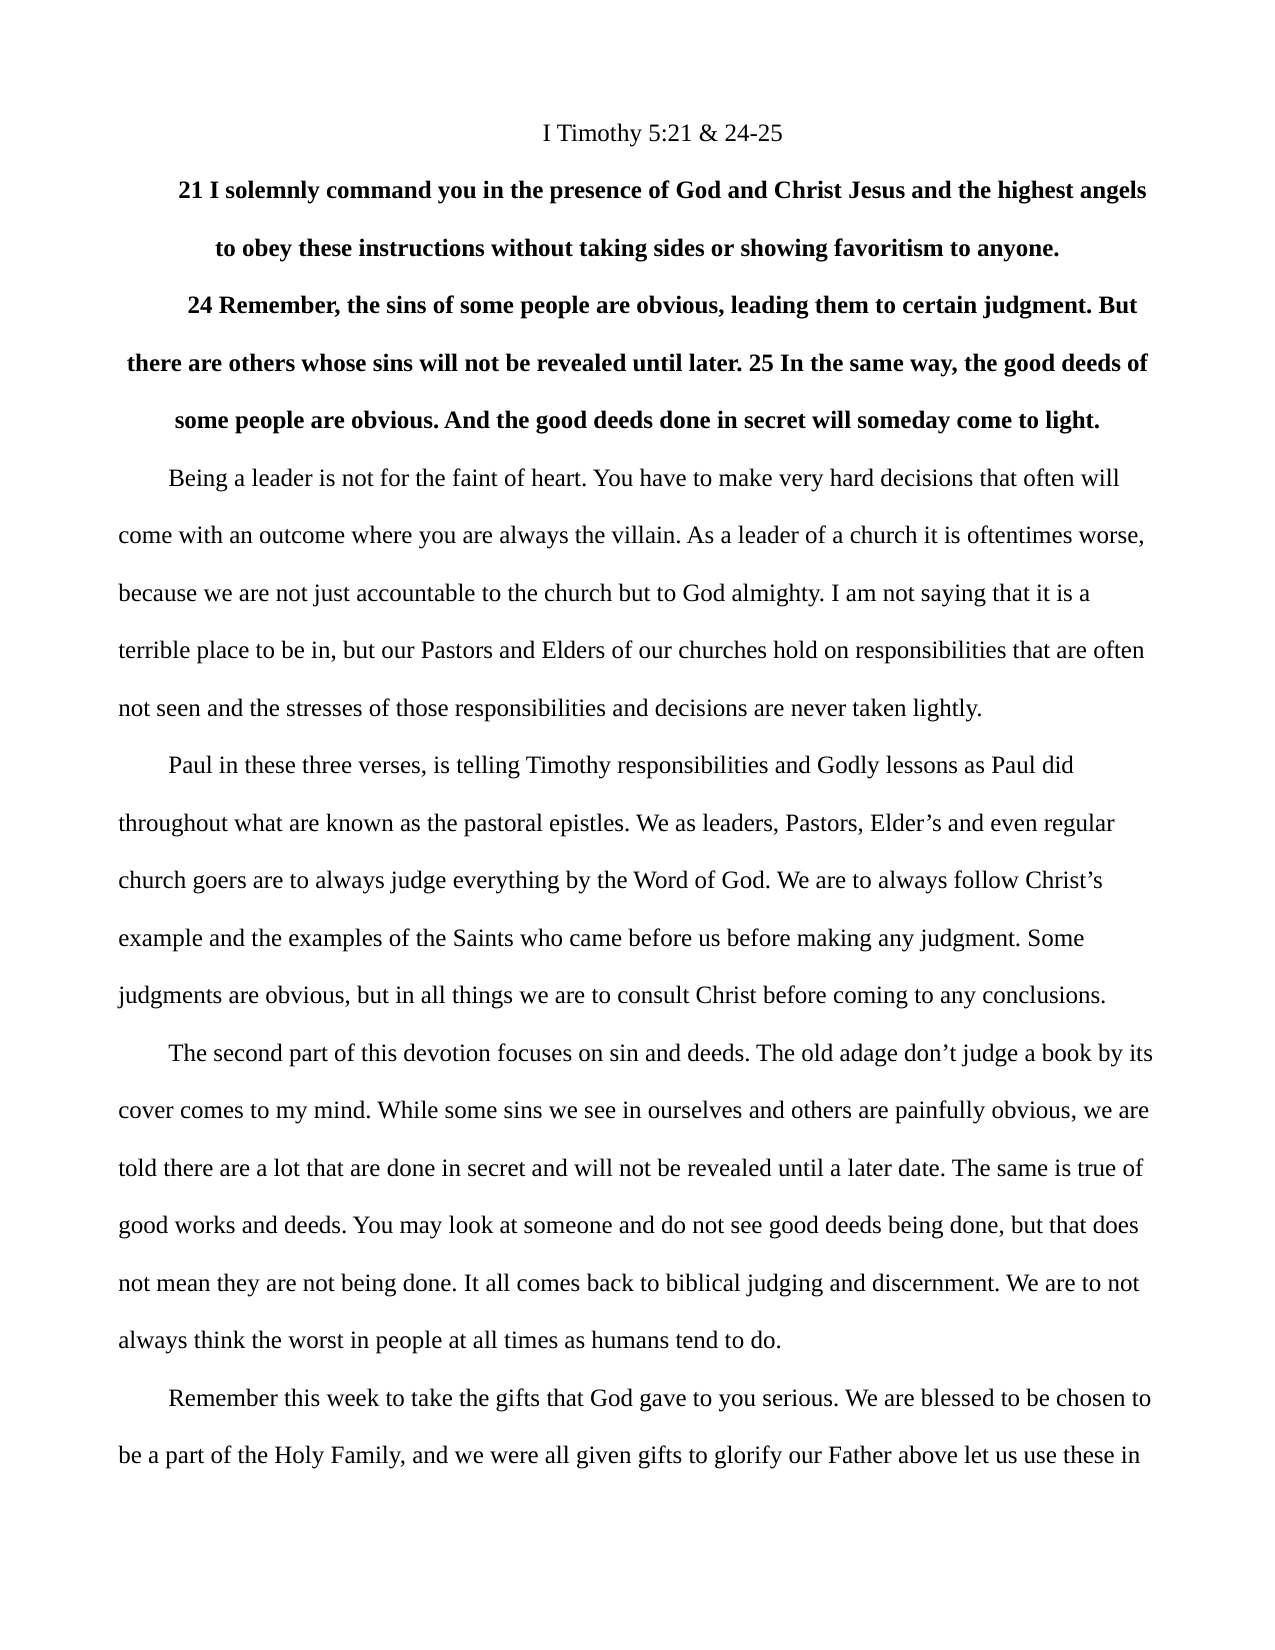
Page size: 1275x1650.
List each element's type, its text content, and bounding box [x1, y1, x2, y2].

text I Timothy 5:21 & 24-25 [118, 118, 1157, 147]
text 21 I solemnly command you in the presence of God and Christ Jesus and the highest angels to obey these instructions without taking sides or showing favoritism to anyone. [118, 176, 1157, 262]
text The second part of this devotion focuses on sin and deeds. The old adage don’t judge a book by its cover comes to my mind. While some sins we see in ourselves and others are painfully obvious, we are told there are a lot that are done in secret and will not be revealed until a later date. The same is true of good works and deeds. You may look at someone and do not see good deeds being done, but that does not mean they are not being done. It all comes back to biblical judging and discernment. We are to not always think the worst in people at all times as humans tend to do. [118, 1038, 1157, 1354]
text 24 Remember, the sins of some people are obvious, leading them to certain judgment. But there are others whose sins will not be revealed until later. 25 In the same way, the good deeds of some people are obvious. And the good deeds done in secret will someday come to light. [118, 291, 1157, 434]
text Being a leader is not for the faint of heart. You have to make very hard decisions that often will come with an outcome where you are always the villain. As a leader of a church it is oftentimes worse, because we are not just accountable to the church but to God almighty. I am not saying that it is a terrible place to be in, but our Pastors and Elders of our churches hold on responsibilities that are often not seen and the stresses of those responsibilities and decisions are never taken lightly. [118, 463, 1157, 722]
text Remember this week to take the gifts that God gave to you serious. We are blessed to be chosen to be a part of the Holy Family, and we were all given gifts to glorify our Father above let us use these in [118, 1383, 1157, 1469]
text Paul in these three verses, is telling Timothy responsibilities and Godly lessons as Paul did throughout what are known as the pastoral epistles. We as leaders, Pastors, Elder’s and even regular church goers are to always judge everything by the Word of God. We are to always follow Christ’s example and the examples of the Saints who came before us before making any judgment. Some judgments are obvious, but in all things we are to consult Christ before coming to any conclusions. [118, 751, 1157, 1009]
